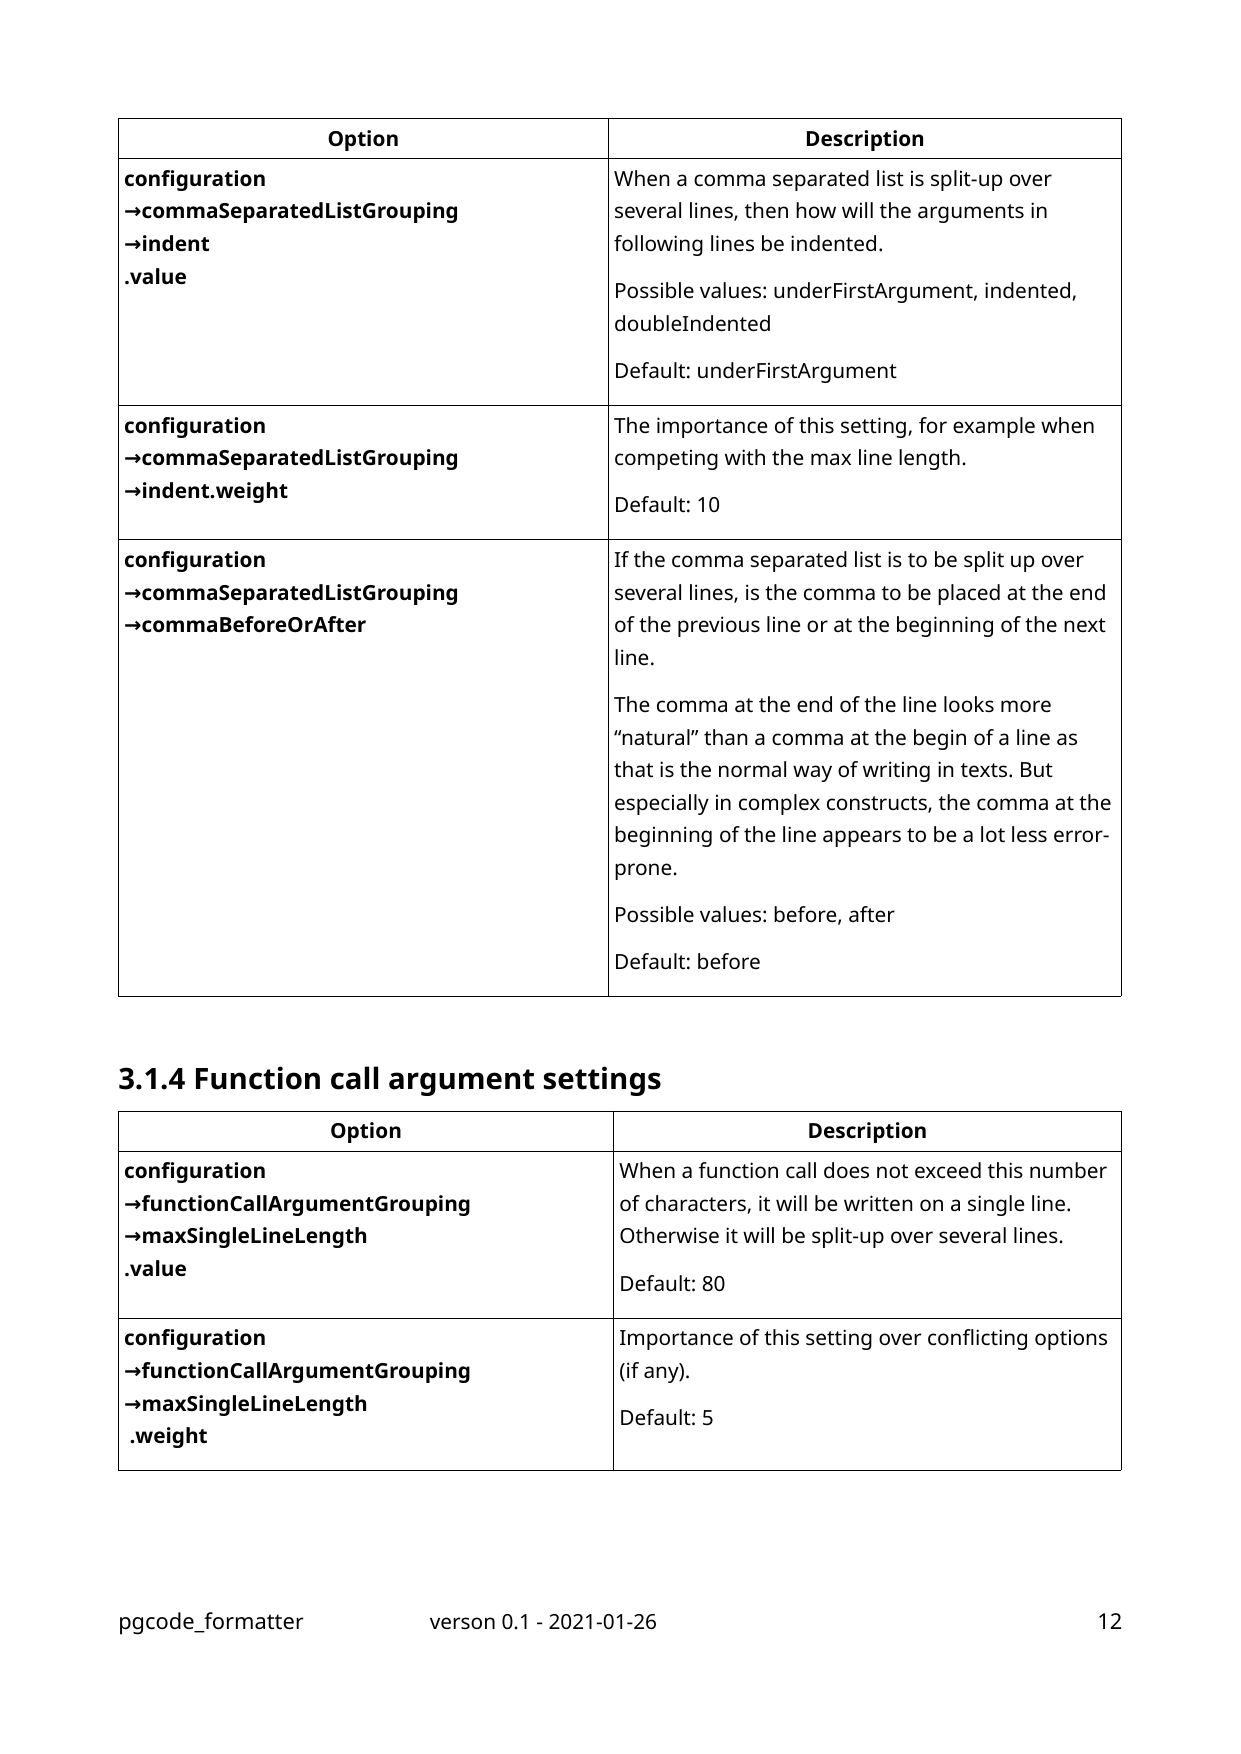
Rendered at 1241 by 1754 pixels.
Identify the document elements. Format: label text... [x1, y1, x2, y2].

table_header Option [119, 119, 608, 158]
table_cell Importance of this setting over conflicting options (if any). Default: 5 [614, 1319, 1121, 1470]
table_cell The importance of this setting, for example when competing with the max line length. Default: 10 [609, 406, 1121, 539]
table_cell configuration →commaSeparatedListGrouping →indent .value [119, 159, 608, 405]
table_header Option [119, 1112, 613, 1151]
table_cell configuration →functionCallArgumentGrouping →maxSingleLineLength .weight [119, 1319, 613, 1470]
table_header Description [614, 1112, 1121, 1151]
table_cell When a function call does not exceed this number of characters, it will be written on a single line. Otherwise it will be split-up over several lines. Default: 80 [614, 1152, 1121, 1318]
table_cell configuration →functionCallArgumentGrouping →maxSingleLineLength .value [119, 1152, 613, 1318]
table_cell configuration →commaSeparatedListGrouping →indent.weight [119, 406, 608, 539]
table_cell When a comma separated list is split-up over several lines, then how will the arguments in following lines be indented. Possible values: underFirstArgument, indented, doubleIndented Default: underFirstArgument [609, 159, 1121, 405]
table_header Description [609, 119, 1121, 158]
table_cell If the comma separated list is to be split up over several lines, is the comma to be placed at the end of the previous line or at the beginning of the next line. The comma at the end of the line looks more “natural” than a comma at the begin of a line as that is the normal way of writing in texts. But especially in complex constructs, the comma at the beginning of the line appears to be a lot less error-prone. Possible values: before, after Default: before [609, 540, 1121, 996]
table_cell configuration →commaSeparatedListGrouping →commaBeforeOrAfter [119, 540, 608, 996]
subtitle Function call argument settings [118, 1058, 1122, 1098]
